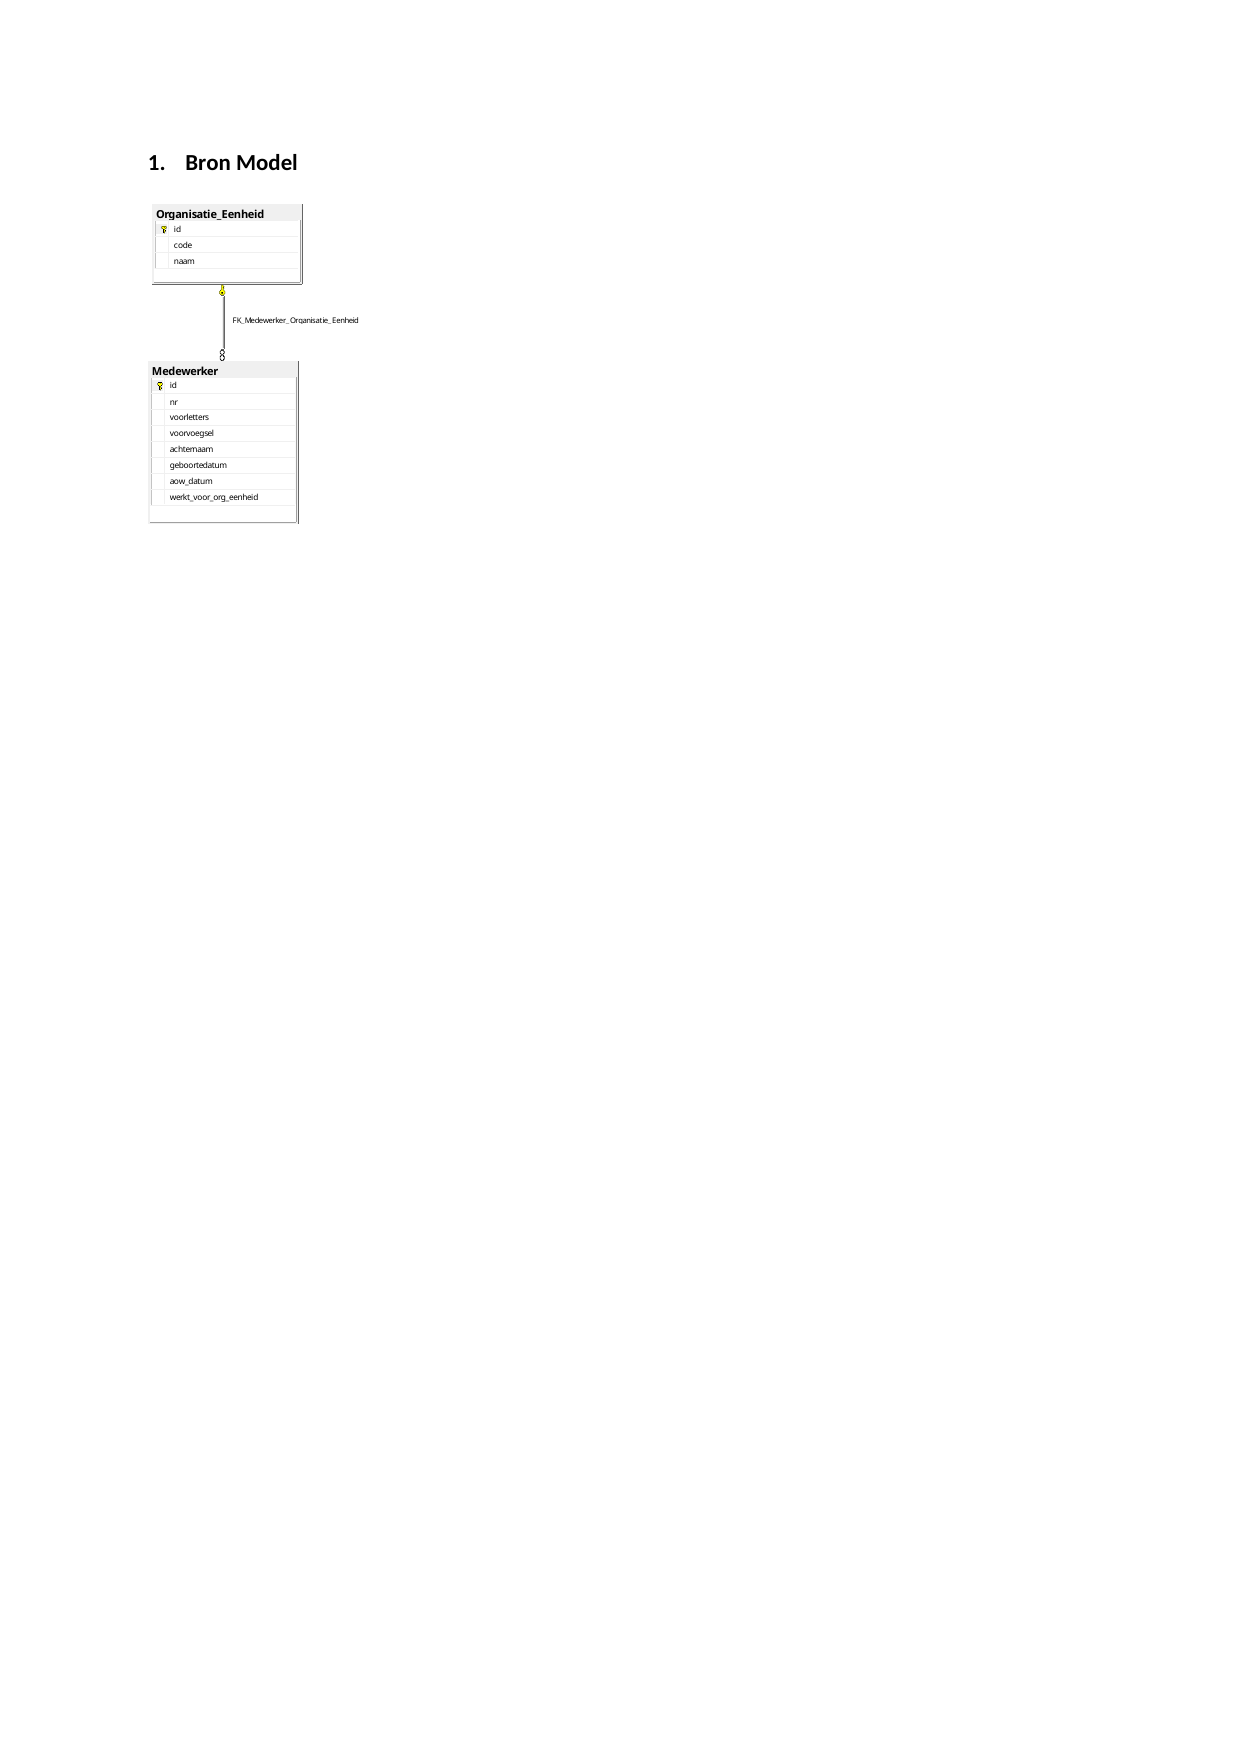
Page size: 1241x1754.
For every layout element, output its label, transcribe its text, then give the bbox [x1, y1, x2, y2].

list Bron Model [148, 148, 1093, 176]
